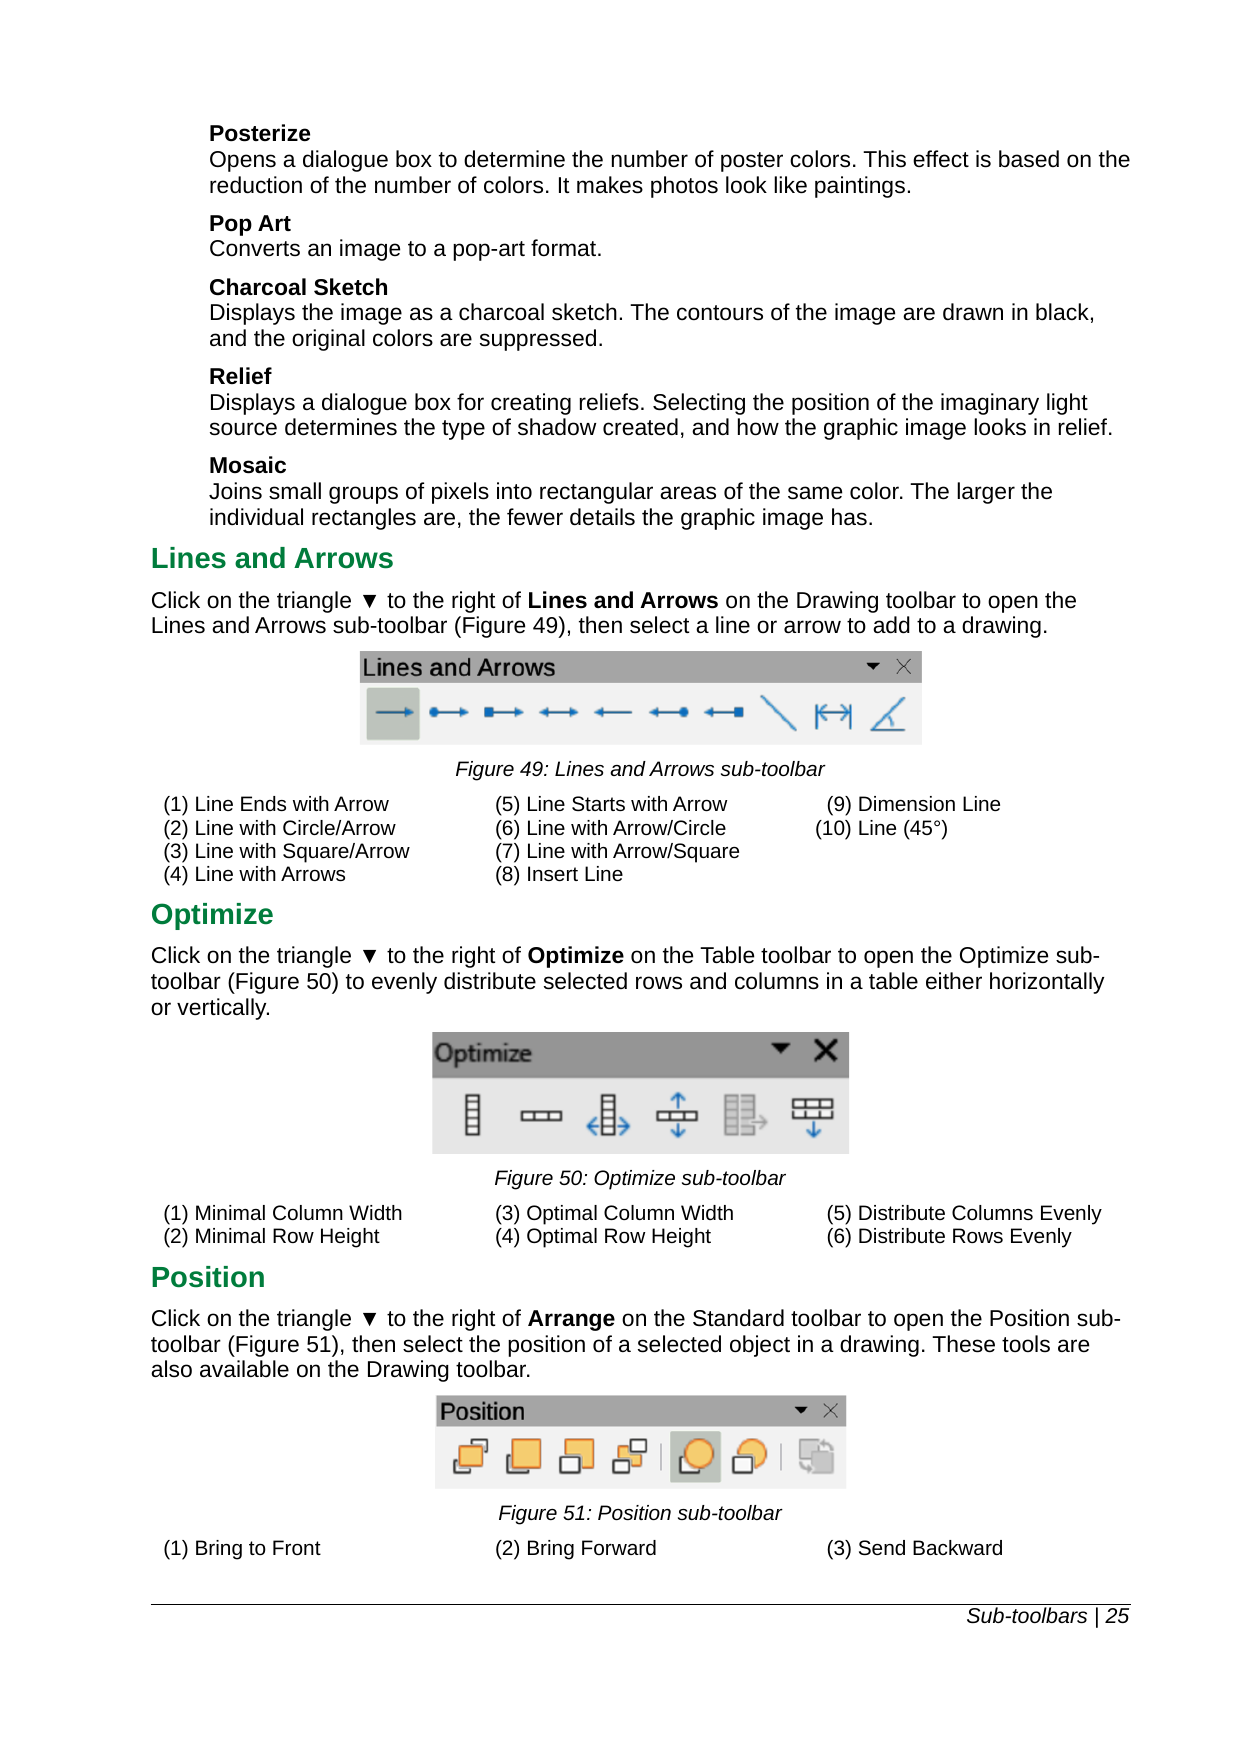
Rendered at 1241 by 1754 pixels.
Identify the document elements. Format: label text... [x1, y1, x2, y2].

list Insert Line [526, 862, 799, 886]
list Bring Forward [526, 1537, 799, 1560]
list Send Backward [858, 1537, 1131, 1560]
list Line with Arrows [194, 862, 468, 886]
text Displays a dialogue box for creating reliefs. Selecting the position of the imaginary light source determines the type of shadow created, and how the graphic image looks in relief. [209, 389, 1131, 440]
text Opens a dialogue box to determine the number of poster colors. This effect is based on the reduction of the number of colors. It makes photos look like paintings. [209, 147, 1131, 198]
list Click on the triangle ▼ to the right of Lines and Arrows on the Drawing toolbar to open the Lines and Arrows sub-toolbar (Figure 49), then select a line or arrow to add to a drawing. [151, 587, 1131, 639]
list Line (45°) [858, 816, 1131, 839]
text Figure 50: Optimize sub-toolbar [420, 1166, 861, 1189]
text Charcoal Sketch [209, 274, 1131, 300]
subtitle Lines and Arrows [151, 542, 1131, 575]
subtitle Position [151, 1261, 1131, 1293]
list Distribute Rows Evenly [858, 1225, 1131, 1248]
list Minimal Column Width [194, 1202, 468, 1225]
list Dimension Line [858, 793, 1131, 816]
text Joins small groups of pixels into rectangular areas of the same color. The larger the individual rectangles are, the fewer details the graphic image has. [209, 478, 1131, 530]
text Mosaic [209, 453, 1131, 478]
picture [359, 651, 922, 745]
list Minimal Row Height [194, 1225, 468, 1248]
subtitle Optimize [151, 898, 1131, 931]
text Figure 49: Lines and Arrows sub-toolbar [360, 757, 922, 780]
list Optimal Column Width [526, 1202, 799, 1225]
text Displays the image as a charcoal sketch. The contours of the image are drawn in black, and the original colors are suppressed. [209, 300, 1131, 351]
list Optimal Row Height [526, 1225, 799, 1248]
list Line with Square/Arrow [194, 839, 468, 862]
list Bring to Front [194, 1537, 468, 1560]
text Relief [209, 363, 1131, 389]
list Line with Arrow/Square [526, 839, 799, 862]
picture [435, 1395, 847, 1489]
text Click on the triangle ▼ to the right of Arrange on the Standard toolbar to open the Position sub-toolbar (Figure 51), then select the position of a selected object in a drawing. These tools are also available on the Drawing toolbar. [151, 1306, 1131, 1382]
list Line Starts with Arrow [526, 793, 799, 816]
text Figure 51: Position sub-toolbar [428, 1501, 854, 1524]
list Line with Arrow/Circle [526, 816, 799, 839]
text Posterize [209, 121, 1131, 147]
list Line Ends with Arrow [194, 793, 468, 816]
list Line with Circle/Arrow [194, 816, 468, 839]
text Click on the triangle ▼ to the right of Optimize on the Table toolbar to open the Optimize sub-toolbar (Figure 50) to evenly distribute selected rows and columns in a table either horizontally or vertically. [151, 943, 1131, 1020]
text Pop Art [209, 210, 1131, 236]
list Distribute Columns Evenly [858, 1202, 1131, 1225]
picture [432, 1032, 850, 1154]
text Converts an image to a pop-art format. [209, 236, 1131, 262]
